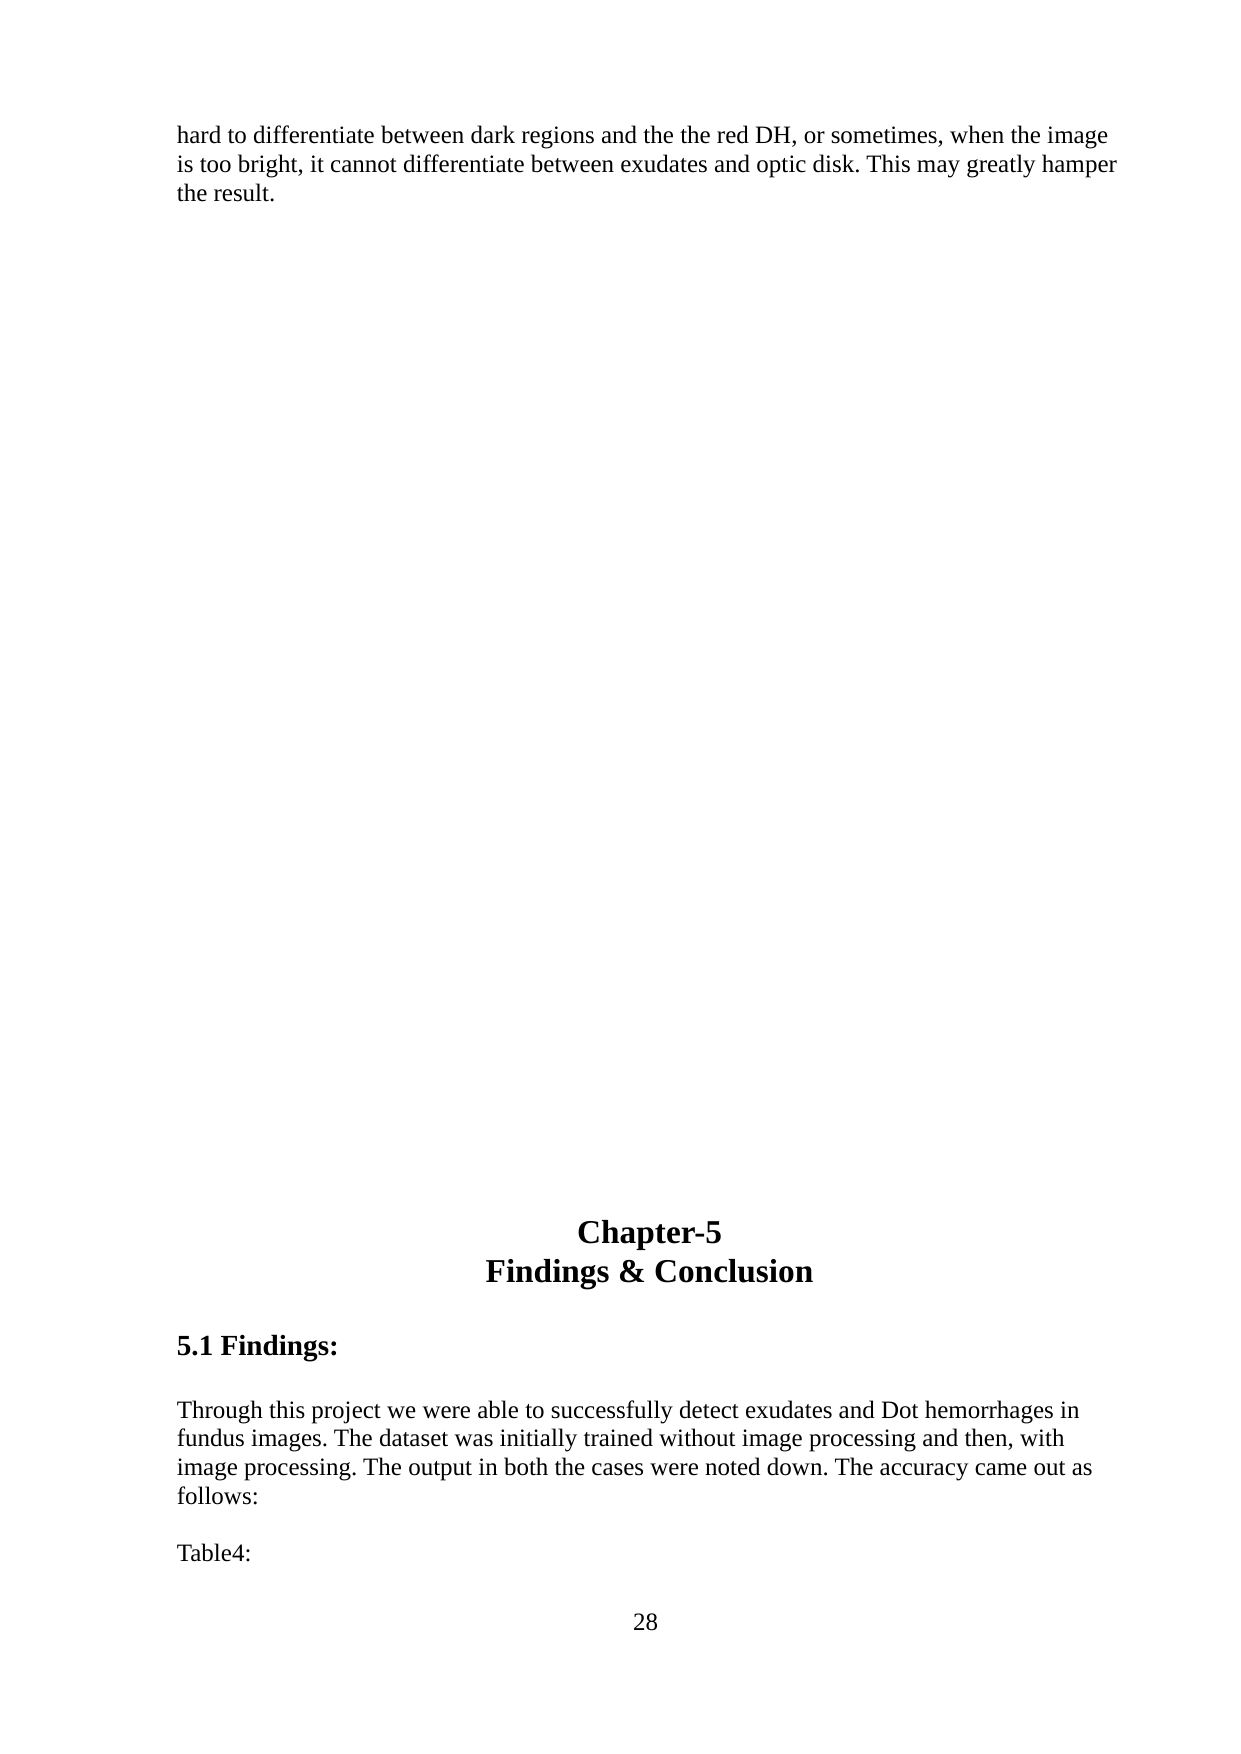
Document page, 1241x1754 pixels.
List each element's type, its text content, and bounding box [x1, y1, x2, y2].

text 5.1 Findings: [177, 1328, 1122, 1361]
text hard to differentiate between dark regions and the the red DH, or sometimes, when the image is too bright, it cannot differentiate between exudates and optic disk. This may greatly hamper the result. [177, 120, 1122, 206]
text Chapter-5 [177, 1213, 1122, 1251]
text Through this project we were able to successfully detect exudates and Dot hemorrhages in fundus images. The dataset was initially trained without image processing and then, with image processing. The output in both the cases were noted down. The accuracy came out as follows: [177, 1395, 1122, 1510]
text Findings & Conclusion [177, 1251, 1122, 1289]
text Table4: [177, 1538, 1122, 1567]
